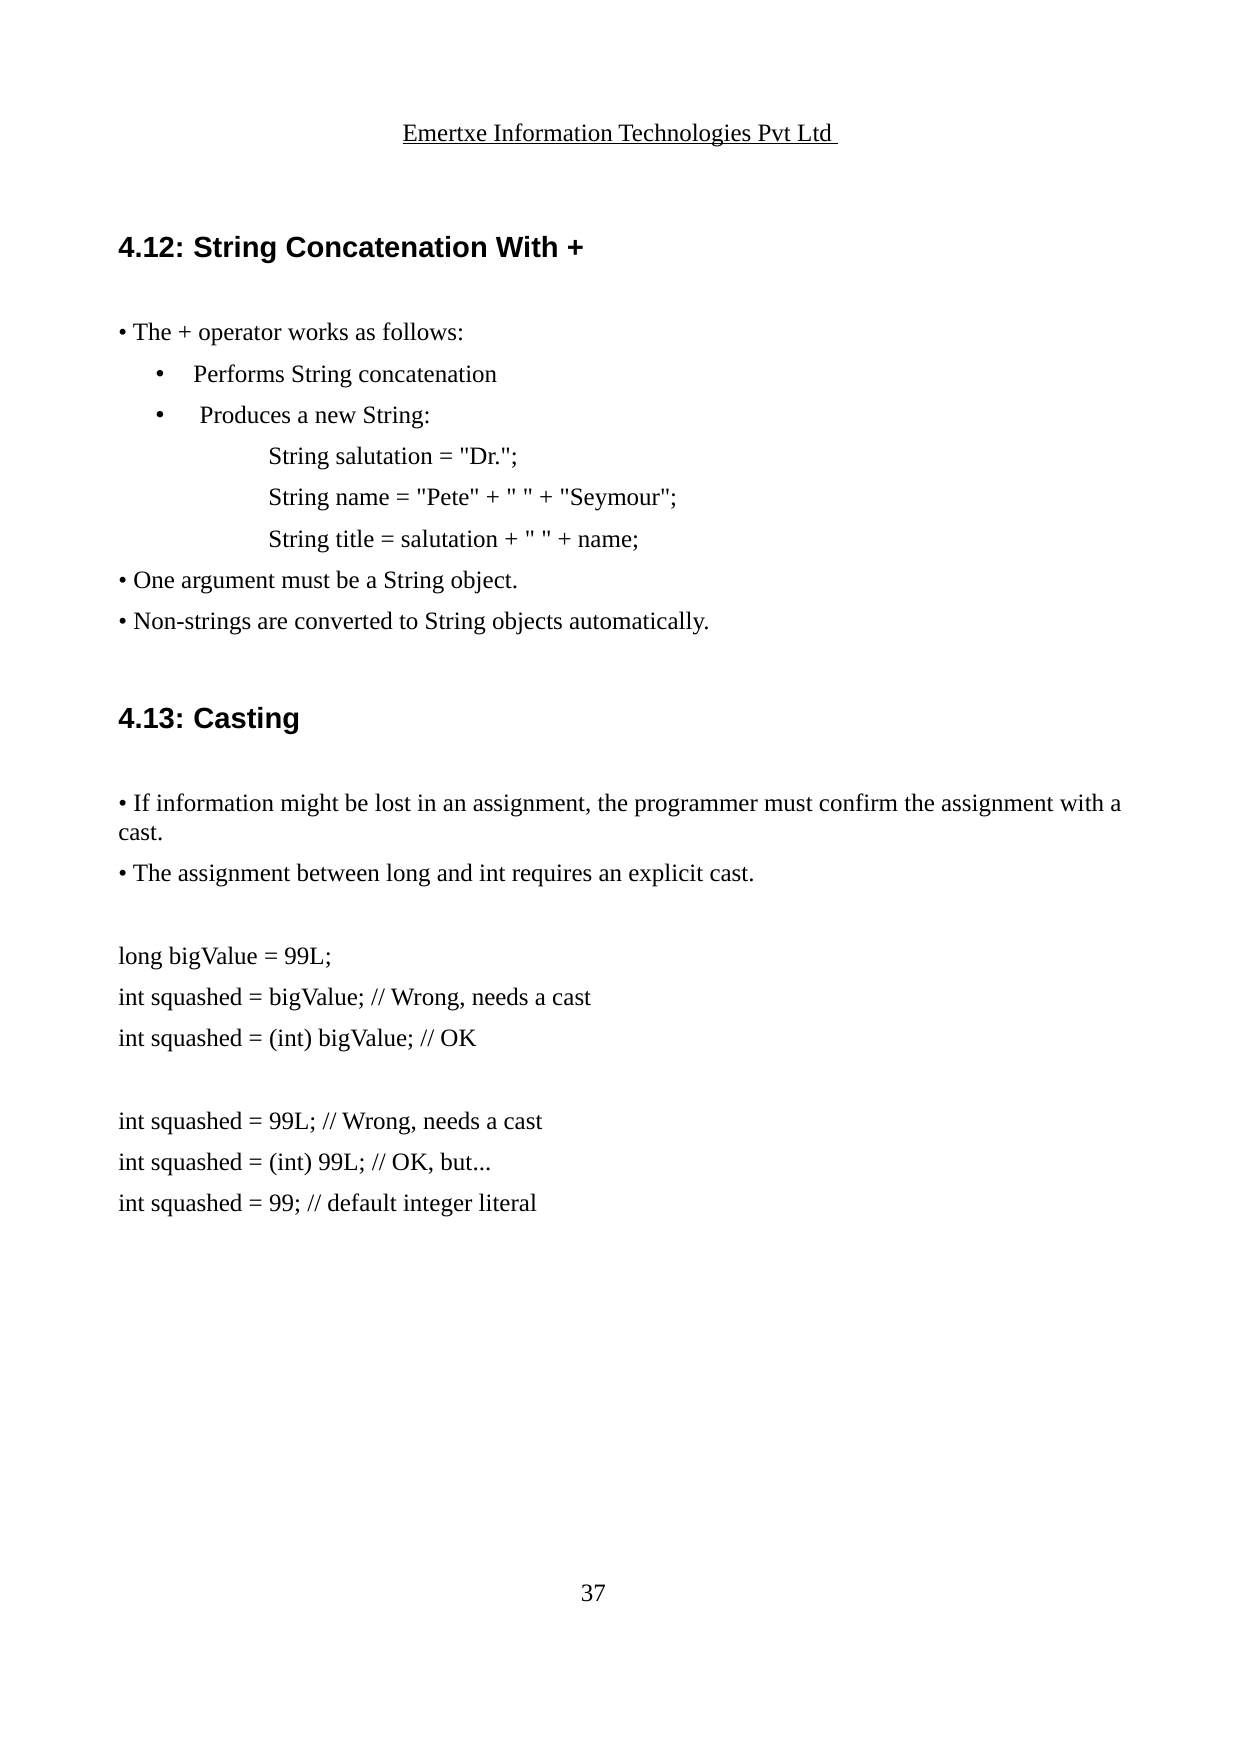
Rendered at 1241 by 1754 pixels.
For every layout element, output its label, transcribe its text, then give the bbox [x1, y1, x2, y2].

text • If information might be lost in an assignment, the programmer must confirm the assignment with a cast. [118, 788, 1122, 846]
list Performs String concatenation [156, 359, 1122, 387]
text String name = "Pete" + " " + "Seymour"; [118, 482, 1122, 511]
text • One argument must be a String object. [118, 565, 1122, 594]
subtitle String Concatenation With + [118, 230, 1122, 264]
text • The + operator works as follows: [118, 317, 1122, 346]
list Produces a new String: [156, 400, 1122, 429]
text int squashed = (int) 99L; // OK, but... [118, 1147, 1122, 1176]
text • The assignment between long and int requires an explicit cast. [118, 858, 1122, 887]
text int squashed = 99L; // Wrong, needs a cast [118, 1106, 1122, 1135]
text int squashed = (int) bigValue; // OK [118, 1023, 1122, 1052]
text int squashed = 99; // default integer literal [118, 1188, 1122, 1217]
subtitle Casting [118, 701, 1122, 735]
text int squashed = bigValue; // Wrong, needs a cast [118, 982, 1122, 1011]
text • Non-strings are converted to String objects automatically. [118, 606, 1122, 635]
text long bigValue = 99L; [118, 941, 1122, 970]
text String salutation = "Dr."; [118, 441, 1122, 470]
text String title = salutation + " " + name; [118, 524, 1122, 552]
